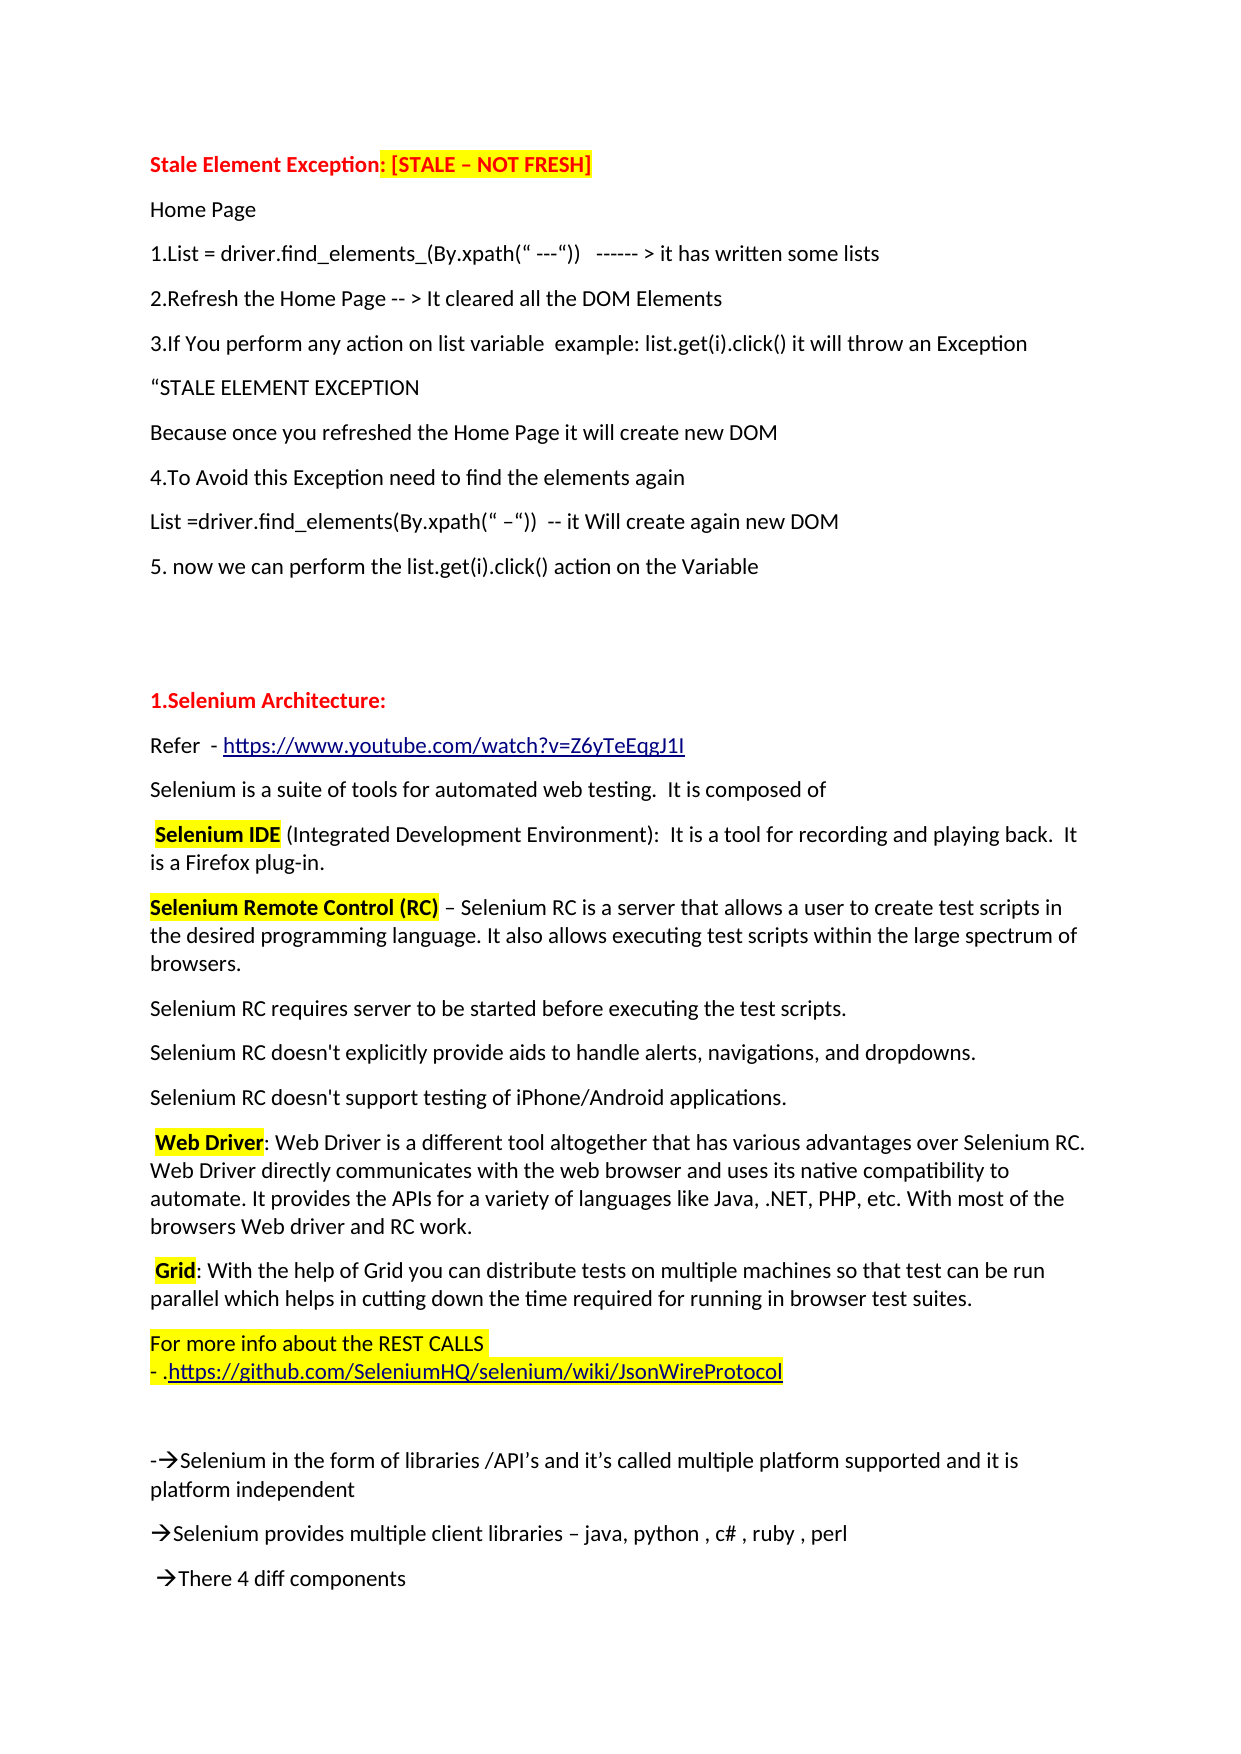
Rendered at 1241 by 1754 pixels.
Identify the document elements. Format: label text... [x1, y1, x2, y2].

text There 4 diff components [150, 1564, 1090, 1592]
text Because once you refreshed the Home Page it will create new DOM [150, 418, 1090, 446]
text List =driver.find_elements(By.xpath(“ –“)) -- it Will create again new DOM [150, 507, 1090, 536]
text Stale Element Exception: [STALE – NOT FRESH] [150, 150, 1090, 178]
text Grid: With the help of Grid you can distribute tests on multiple machines so that test can be run parallel which helps in cutting down the time required for running in browser test suites. [150, 1257, 1090, 1313]
text -Selenium in the form of libraries /API’s and it’s called multiple platform supported and it is platform independent [150, 1447, 1090, 1503]
text 4.To Avoid this Exception need to find the elements again [150, 463, 1090, 491]
text 2.Refresh the Home Page -- > It cleared all the DOM Elements [150, 284, 1090, 312]
text 5. now we can perform the list.get(i).click() action on the Variable [150, 552, 1090, 580]
text Selenium RC doesn't support testing of iPhone/Android applications. [150, 1083, 1090, 1111]
text 1.Selenium Architecture: [150, 686, 1090, 714]
text Refer - https://www.youtube.com/watch?v=Z6yTeEqgJ1I [150, 731, 1090, 759]
text “STALE ELEMENT EXCEPTION [150, 373, 1090, 401]
text Selenium RC requires server to be started before executing the test scripts. [150, 994, 1090, 1022]
text Selenium Remote Control (RC) – Selenium RC is a server that allows a user to create test scripts in the desired programming language. It also allows executing test scripts within the large spectrum of browsers. [150, 893, 1090, 977]
text 3.If You perform any action on list variable example: list.get(i).click() it will throw an Exception [150, 329, 1090, 357]
text Selenium IDE (Integrated Development Environment): It is a tool for recording and playing back. It is a Firefox plug-in. [150, 820, 1090, 876]
text Selenium is a suite of tools for automated web testing. It is composed of [150, 776, 1090, 804]
text Selenium RC doesn't explicitly provide aids to handle alerts, navigations, and dropdowns. [150, 1038, 1090, 1066]
text Web Driver: Web Driver is a different tool altogether that has various advantages over Selenium RC. Web Driver directly communicates with the web browser and uses its native compatibility to automate. It provides the APIs for a variety of languages like Java, .NET, PHP, etc. With most of the browsers Web driver and RC work. [150, 1128, 1090, 1240]
text Home Page [150, 195, 1090, 223]
text 1.List = driver.find_elements_(By.xpath(“ ---“)) ------ > it has written some lists [150, 239, 1090, 267]
text For more info about the REST CALLS - .https://github.com/SeleniumHQ/selenium/wiki/JsonWireProtocol [150, 1329, 1090, 1385]
text Selenium provides multiple client libraries – java, python , c# , ruby , perl [150, 1519, 1090, 1547]
